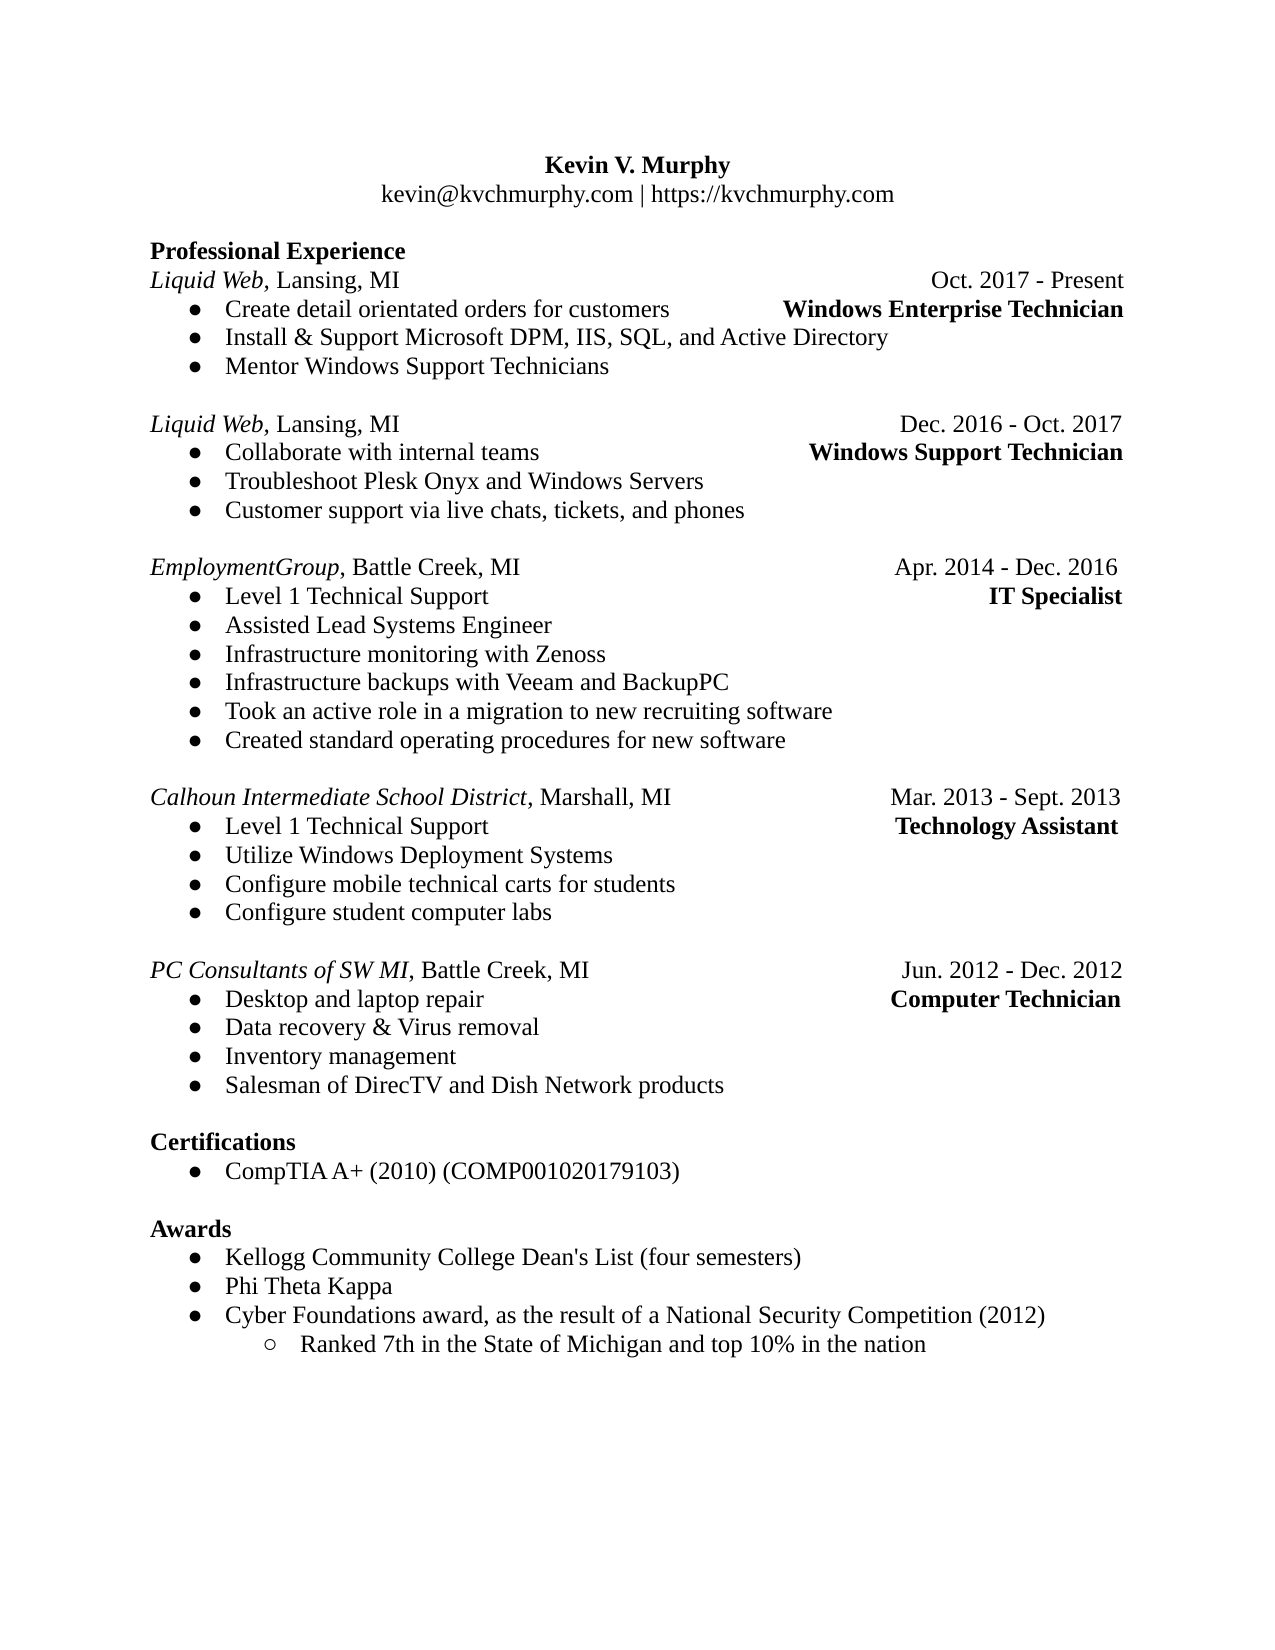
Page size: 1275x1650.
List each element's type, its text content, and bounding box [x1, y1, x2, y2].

list Level 1 Technical Support IT Specialist [187, 581, 1125, 610]
text kevin@kvchmurphy.com | https://kvchmurphy.com [150, 179, 1125, 207]
list Cyber Foundations award, as the result of a National Security Competition (2012) [187, 1300, 1125, 1329]
list Took an active role in a migration to new recruiting software [187, 696, 1125, 725]
list Customer support via live chats, tickets, and phones [187, 495, 1125, 524]
text Professional Experience [150, 236, 1125, 265]
list Phi Theta Kappa [187, 1271, 1125, 1300]
list Kellogg Community College Dean's List (four semesters) [187, 1242, 1125, 1271]
list Infrastructure backups with Veeam and BackupPC [187, 667, 1125, 696]
text Certifications [150, 1127, 1125, 1156]
list Salesman of DirecTV and Dish Network products [187, 1070, 1125, 1099]
list Configure student computer labs [187, 897, 1125, 926]
list Configure mobile technical carts for students [187, 869, 1125, 897]
list Utilize Windows Deployment Systems [187, 840, 1125, 869]
list Level 1 Technical Support Technology Assistant [187, 811, 1125, 840]
list Data recovery & Virus removal [187, 1012, 1125, 1041]
list Assisted Lead Systems Engineer [187, 610, 1125, 639]
text Awards [150, 1214, 1125, 1242]
list Created standard operating procedures for new software [187, 725, 1125, 754]
text PC Consultants of SW MI, Battle Creek, MI Jun. 2012 - Dec. 2012 [150, 955, 1125, 984]
list Mentor Windows Support Technicians [187, 351, 1125, 380]
list Ranked 7th in the State of Michigan and top 10% in the nation [262, 1329, 1125, 1357]
text Calhoun Intermediate School District, Marshall, MI Mar. 2013 - Sept. 2013 [150, 782, 1125, 811]
list CompTIA A+ (2010) (COMP001020179103) [187, 1156, 1125, 1185]
list Desktop and laptop repair Computer Technician [187, 984, 1125, 1012]
list Infrastructure monitoring with Zenoss [187, 639, 1125, 667]
list Troubleshoot Plesk Onyx and Windows Servers [187, 466, 1125, 495]
text Liquid Web, Lansing, MI Oct. 2017 - Present [150, 265, 1125, 294]
text Kevin V. Murphy [150, 150, 1125, 179]
list Inventory management [187, 1041, 1125, 1070]
list Install & Support Microsoft DPM, IIS, SQL, and Active Directory [187, 322, 1125, 351]
list Create detail orientated orders for customers Windows Enterprise Technician [187, 294, 1125, 322]
text Liquid Web, Lansing, MI Dec. 2016 - Oct. 2017 [150, 409, 1125, 437]
text EmploymentGroup, Battle Creek, MI Apr. 2014 - Dec. 2016 [150, 552, 1125, 581]
list Collaborate with internal teams Windows Support Technician [187, 437, 1125, 466]
